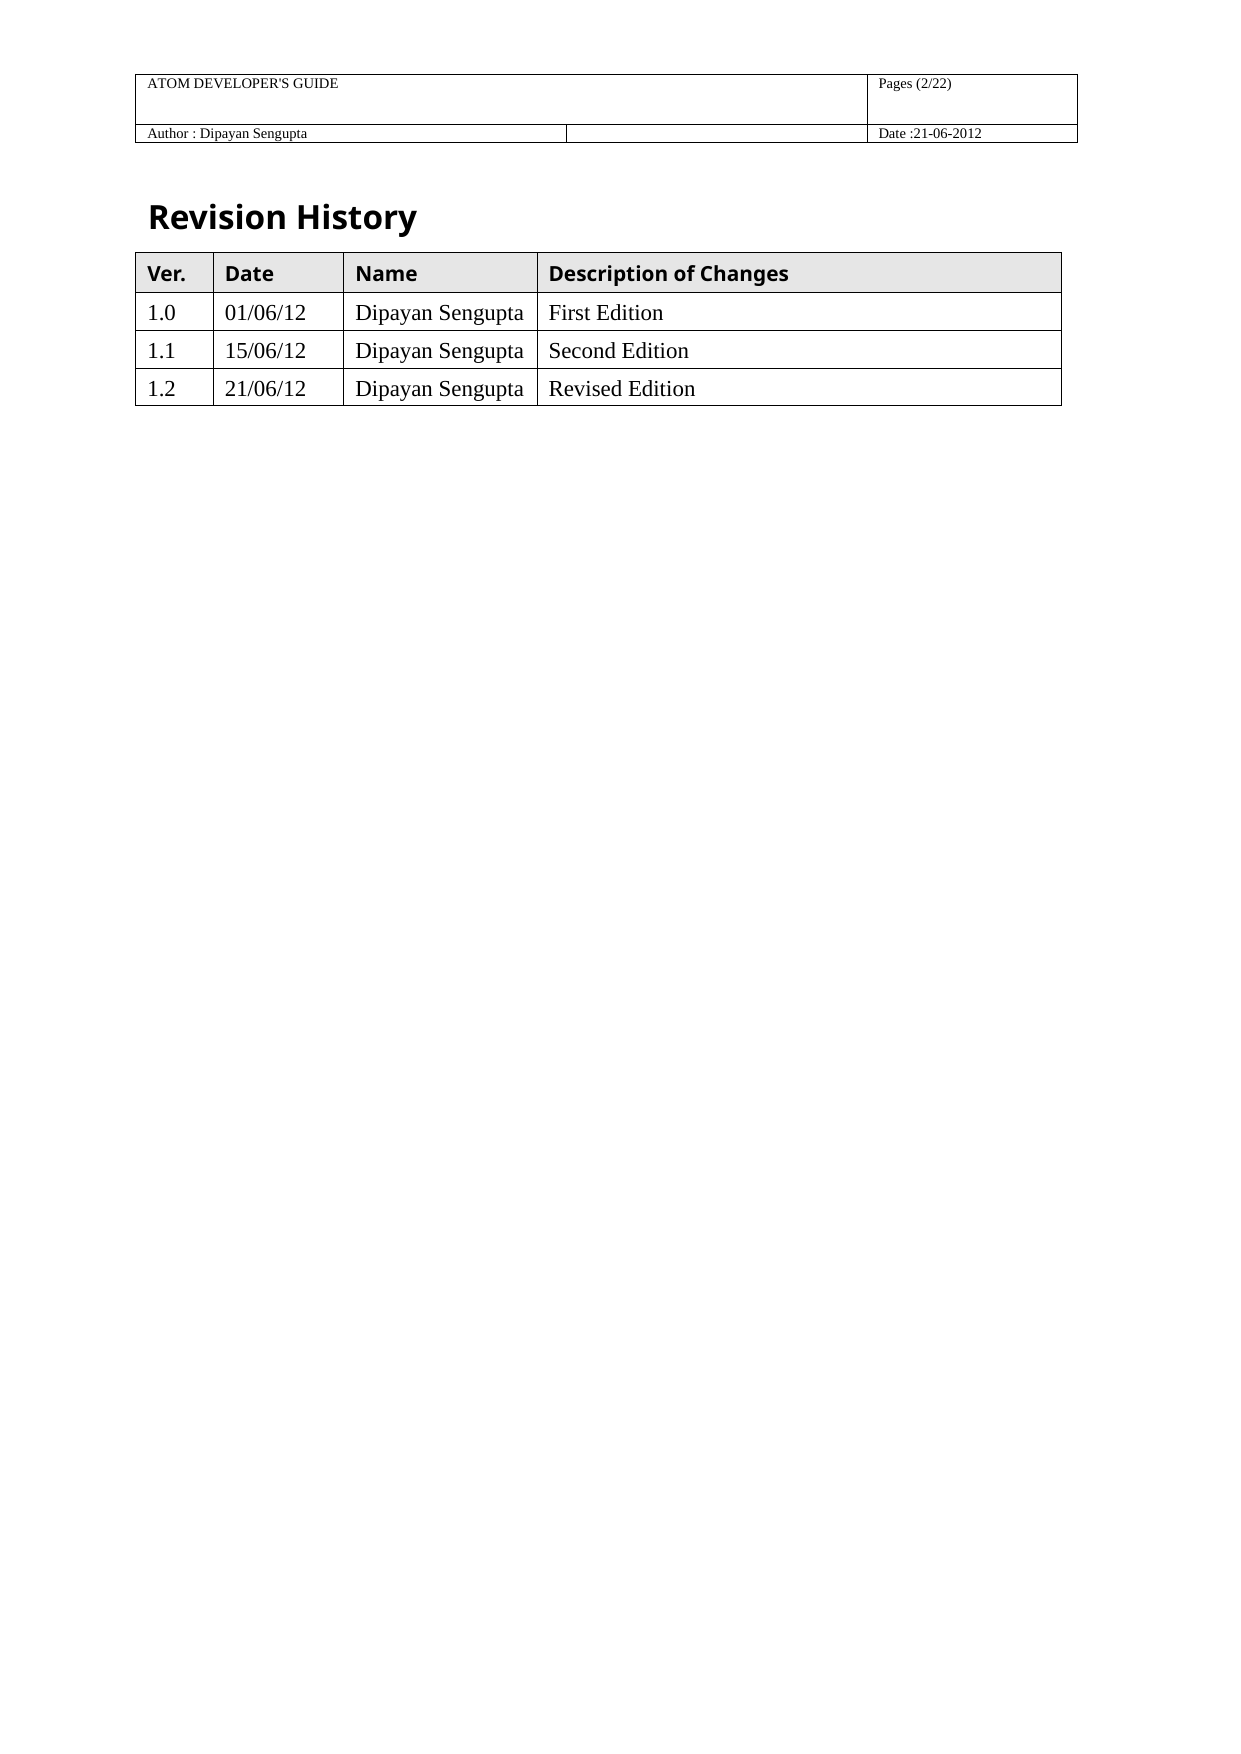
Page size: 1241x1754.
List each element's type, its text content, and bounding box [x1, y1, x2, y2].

table_cell 21/06/12 [214, 369, 343, 405]
table_cell Revised Edition [538, 369, 1061, 405]
table_header Date [214, 253, 343, 292]
table_cell Dipayan Sengupta [344, 369, 537, 405]
table_header Ver. [136, 253, 213, 292]
table_cell 1.2 [136, 369, 213, 405]
table_cell 01/06/12 [214, 293, 343, 329]
table_cell 1.0 [136, 293, 213, 329]
table_cell 1.1 [136, 331, 213, 367]
table_cell First Edition [538, 293, 1061, 329]
table_cell Dipayan Sengupta [344, 293, 537, 329]
table_header Name [344, 253, 537, 292]
text Revision History [148, 194, 1050, 239]
table_cell 15/06/12 [214, 331, 343, 367]
table_header Description of Changes [538, 253, 1061, 292]
table_cell Second Edition [538, 331, 1061, 367]
table_cell Dipayan Sengupta [344, 331, 537, 367]
